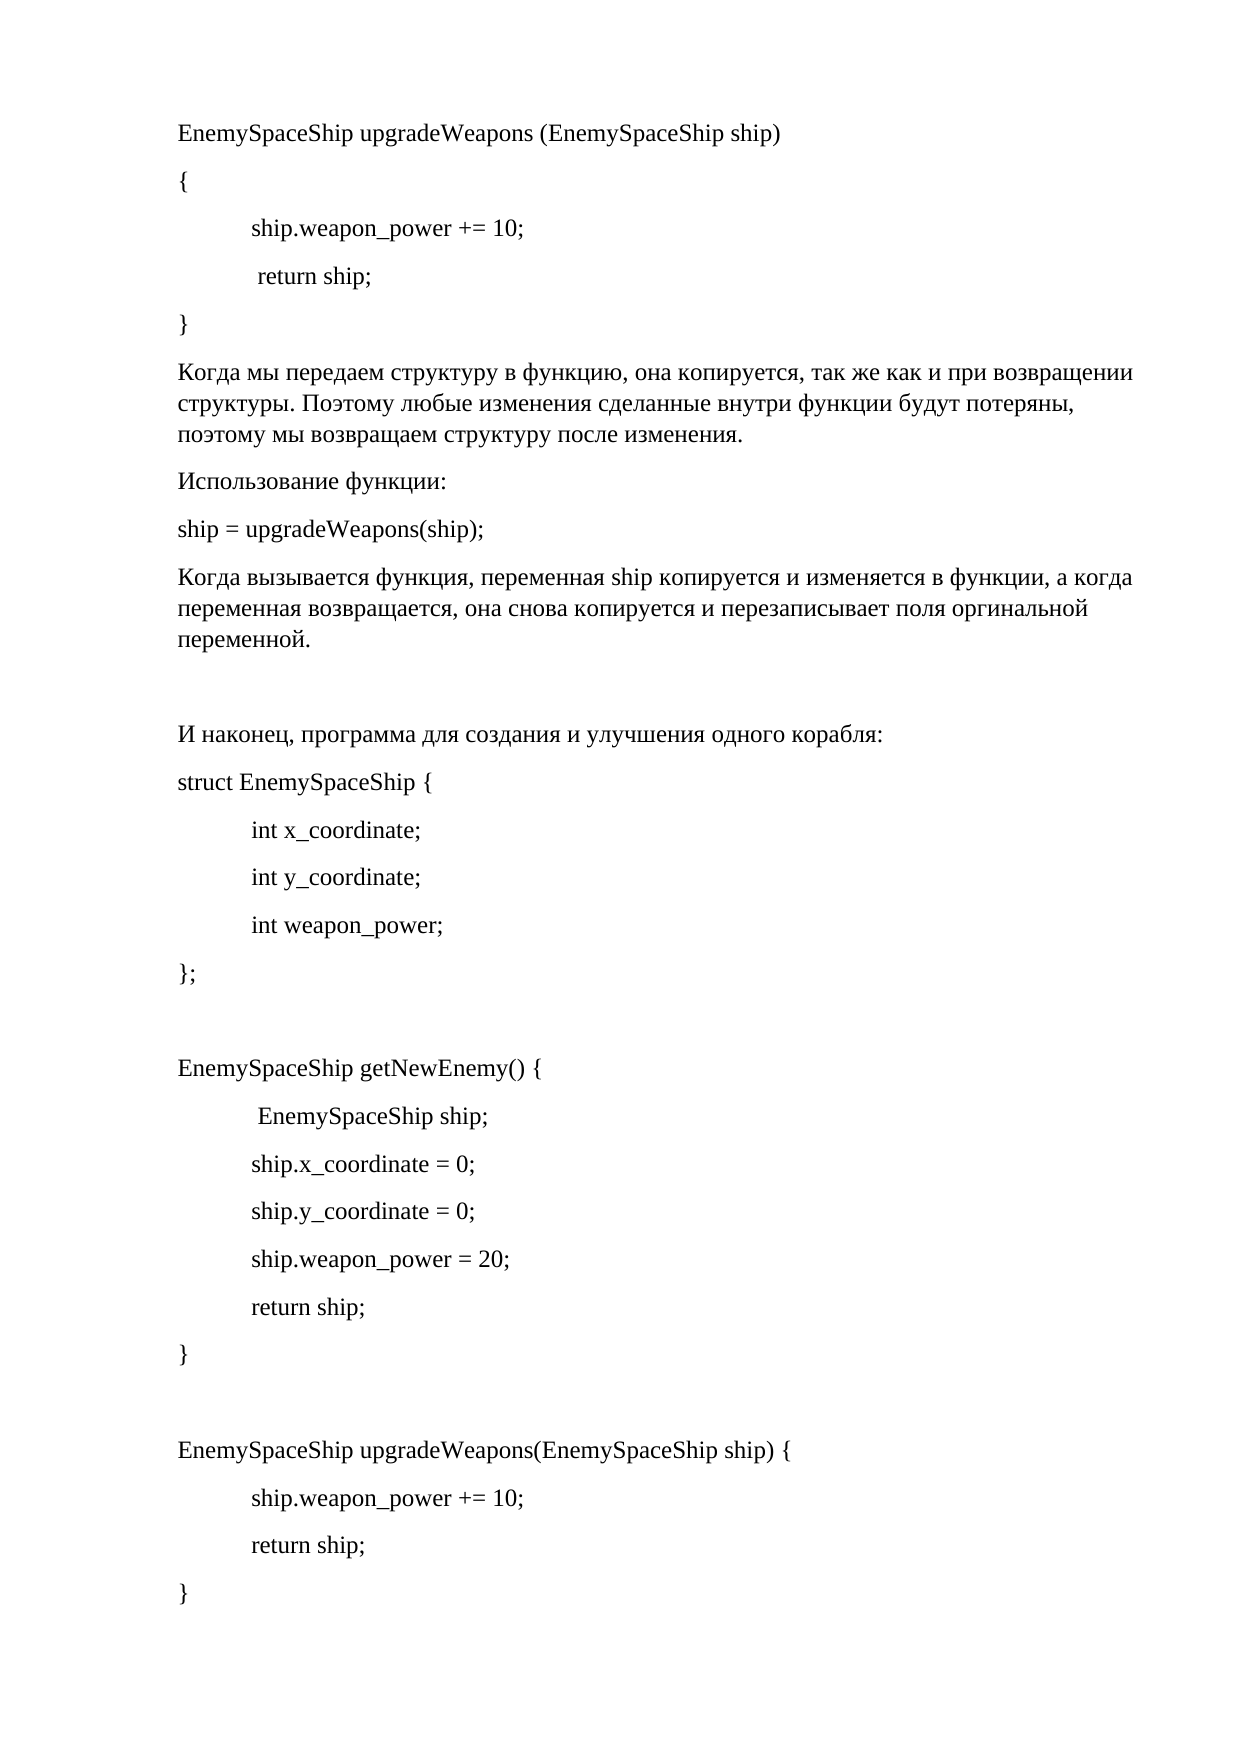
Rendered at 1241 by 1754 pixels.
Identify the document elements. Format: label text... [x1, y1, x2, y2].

text int y_coordinate; [177, 862, 1152, 891]
text return ship; [177, 1530, 1152, 1559]
text int x_coordinate; [177, 815, 1152, 843]
text return ship; [177, 261, 1152, 290]
text { [177, 166, 1152, 194]
text EnemySpaceShip ship; [177, 1101, 1152, 1130]
text }; [177, 958, 1152, 987]
text ship.y_coordinate = 0; [177, 1196, 1152, 1225]
text struct EnemySpaceShip { [177, 767, 1152, 796]
text Использование функции: [177, 466, 1152, 495]
text EnemySpaceShip upgradeWeapons(EnemySpaceShip ship) { [177, 1435, 1152, 1464]
text } [177, 1339, 1152, 1368]
text ship.weapon_power += 10; [177, 213, 1152, 242]
text И наконец, программа для создания и улучшения одного корабля: [177, 719, 1152, 748]
text Когда вызывается функция, переменная ship копируется и изменяется в функции, а когда переменная возвращается, она снова копируется и перезаписывает поля оргинальной переменной. [177, 562, 1152, 653]
text } [177, 309, 1152, 338]
text EnemySpaceShip getNewEnemy() { [177, 1053, 1152, 1082]
text ship.weapon_power += 10; [177, 1483, 1152, 1511]
text } [177, 1578, 1152, 1607]
text ship = upgradeWeapons(ship); [177, 514, 1152, 543]
text int weapon_power; [177, 910, 1152, 939]
text ship.x_coordinate = 0; [177, 1149, 1152, 1177]
text return ship; [177, 1292, 1152, 1321]
text Когда мы передаем структуру в функцию, она копируется, так же как и при возвращении структуры. Поэтому любые изменения сделанные внутри функции будут потеряны, поэтому мы возвращаем структуру после изменения. [177, 357, 1152, 447]
text EnemySpaceShip upgradeWeapons (EnemySpaceShip ship) [177, 118, 1152, 147]
text ship.weapon_power = 20; [177, 1244, 1152, 1273]
